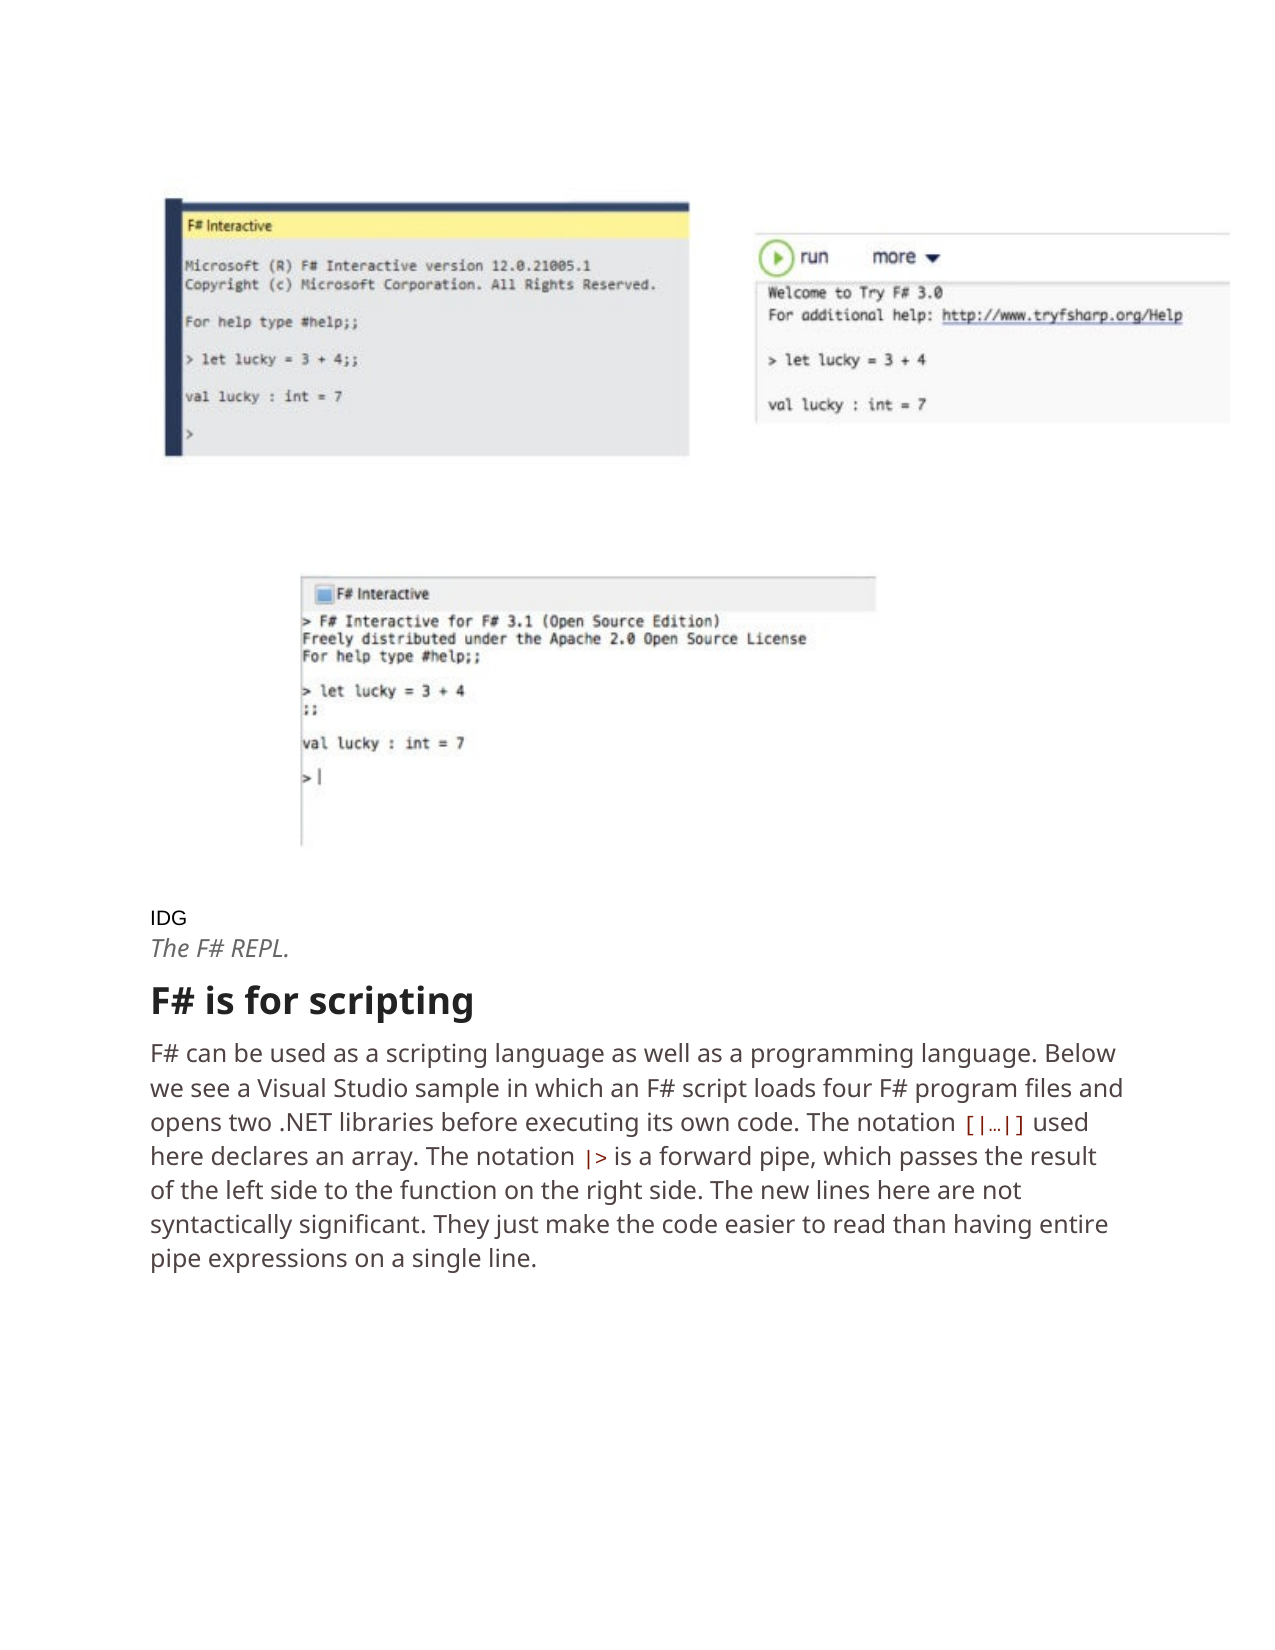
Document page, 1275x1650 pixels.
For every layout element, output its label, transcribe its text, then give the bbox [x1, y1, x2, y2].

text IDG [150, 907, 1125, 930]
text F# can be used as a scripting language as well as a programming language. Below we see a Visual Studio sample in which an F# script loads four F# program files and opens two .NET libraries before executing its own code. The notation [|…|] used here declares an array. The notation |> is a forward pipe, which passes the result of the left side to the function on the right side. The new lines here are not syntactically significant. They just make the code easier to read than having entire pipe expressions on a single line. [150, 1036, 1125, 1274]
text The F# REPL. [150, 930, 1125, 964]
subtitle F# is for scripting [150, 975, 1125, 1026]
